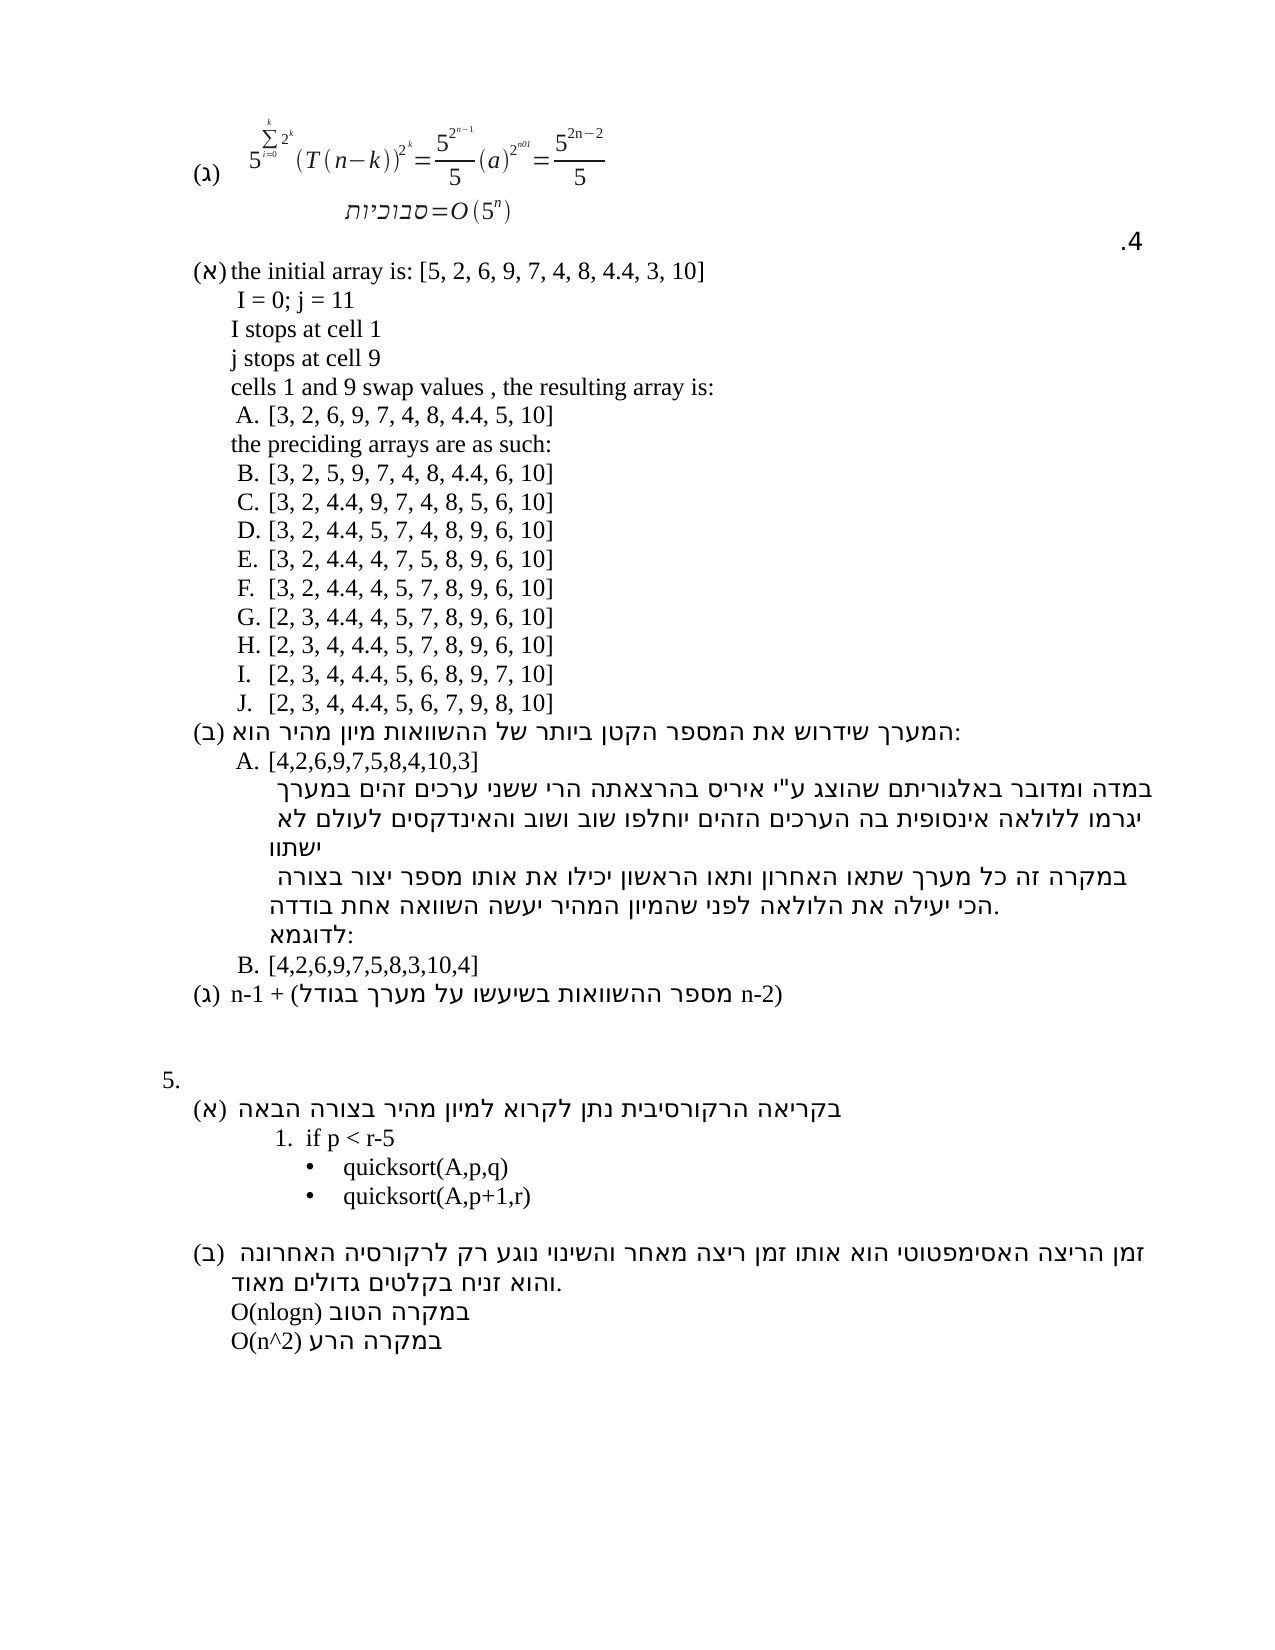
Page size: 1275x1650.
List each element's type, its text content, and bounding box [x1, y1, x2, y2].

list O(nlogn) במקרה הטוב [193, 1297, 1157, 1326]
list j stops at cell 9 [193, 343, 1157, 372]
list I stops at cell 1 [193, 314, 1157, 343]
list the preciding arrays are as such: [193, 429, 1157, 458]
list לדוגמא: [231, 921, 1157, 950]
list זמן הריצה האסימפטוטי הוא אותו זמן ריצה מאחר והשינוי נוגע רק לרקורסיה האחרונה והוא זניח בקלטים גדולים מאוד. [193, 1238, 1157, 1297]
list [3, 2, 5, 9, 7, 4, 8, 4.4, 6, 10] [231, 458, 1157, 487]
list [3, 2, 4.4, 9, 7, 4, 8, 5, 6, 10] [231, 487, 1157, 515]
list המערך שידרוש את המספר הקטן ביותר של ההשוואות מיון מהיר הוא: [193, 717, 1157, 746]
list [3, 2, 4.4, 5, 7, 4, 8, 9, 6, 10] [231, 515, 1157, 544]
list [2, 3, 4, 4.4, 5, 6, 8, 9, 7, 10] [231, 659, 1157, 688]
list [4,2,6,9,7,5,8,4,10,3] [231, 746, 1157, 775]
list O(n^2) במקרה הרע [193, 1326, 1157, 1356]
list if p < r-5 [268, 1123, 1157, 1152]
list [3, 2, 4.4, 4, 7, 5, 8, 9, 6, 10] [231, 544, 1157, 573]
list quicksort(A,p+1,r) [306, 1181, 1157, 1210]
list [2, 3, 4.4, 4, 5, 7, 8, 9, 6, 10] [231, 602, 1157, 630]
list quicksort(A,p,q) [306, 1152, 1157, 1181]
list במדה ומדובר באלגוריתם שהוצג ע"י איריס בהרצאתה הרי ששני ערכים זהים במערך יגרמו ללולאה אינסופית בה הערכים הזהים יוחלפו שוב ושוב והאינדקסים לעולם לא ישתוו [231, 775, 1157, 862]
list [3, 2, 6, 9, 7, 4, 8, 4.4, 5, 10] [231, 400, 1157, 429]
list בקריאה הרקורסיבית נתן לקרוא למיון מהיר בצורה הבאה [193, 1094, 1157, 1123]
list I = 0; j = 11 [193, 285, 1157, 314]
list [2, 3, 4, 4.4, 5, 7, 8, 9, 6, 10] [231, 630, 1157, 659]
list n-1 + (מספר ההשוואות בשיעשו על מערך בגודל n-2) [193, 979, 1157, 1008]
list cells 1 and 9 swap values , the resulting array is: [193, 372, 1157, 400]
list במקרה זה כל מערך שתאו האחרון ותאו הראשון יכילו את אותו מספר יצור בצורה הכי יעילה את הלולאה לפני שהמיון המהיר יעשה השוואה אחת בודדה. [231, 862, 1157, 921]
list the initial array is: [5, 2, 6, 9, 7, 4, 8, 4.4, 3, 10] [193, 256, 1157, 285]
list [2, 3, 4, 4.4, 5, 6, 7, 9, 8, 10] [231, 688, 1157, 717]
list [3, 2, 4.4, 4, 5, 7, 8, 9, 6, 10] [231, 573, 1157, 602]
list [4,2,6,9,7,5,8,3,10,4] [231, 950, 1157, 979]
